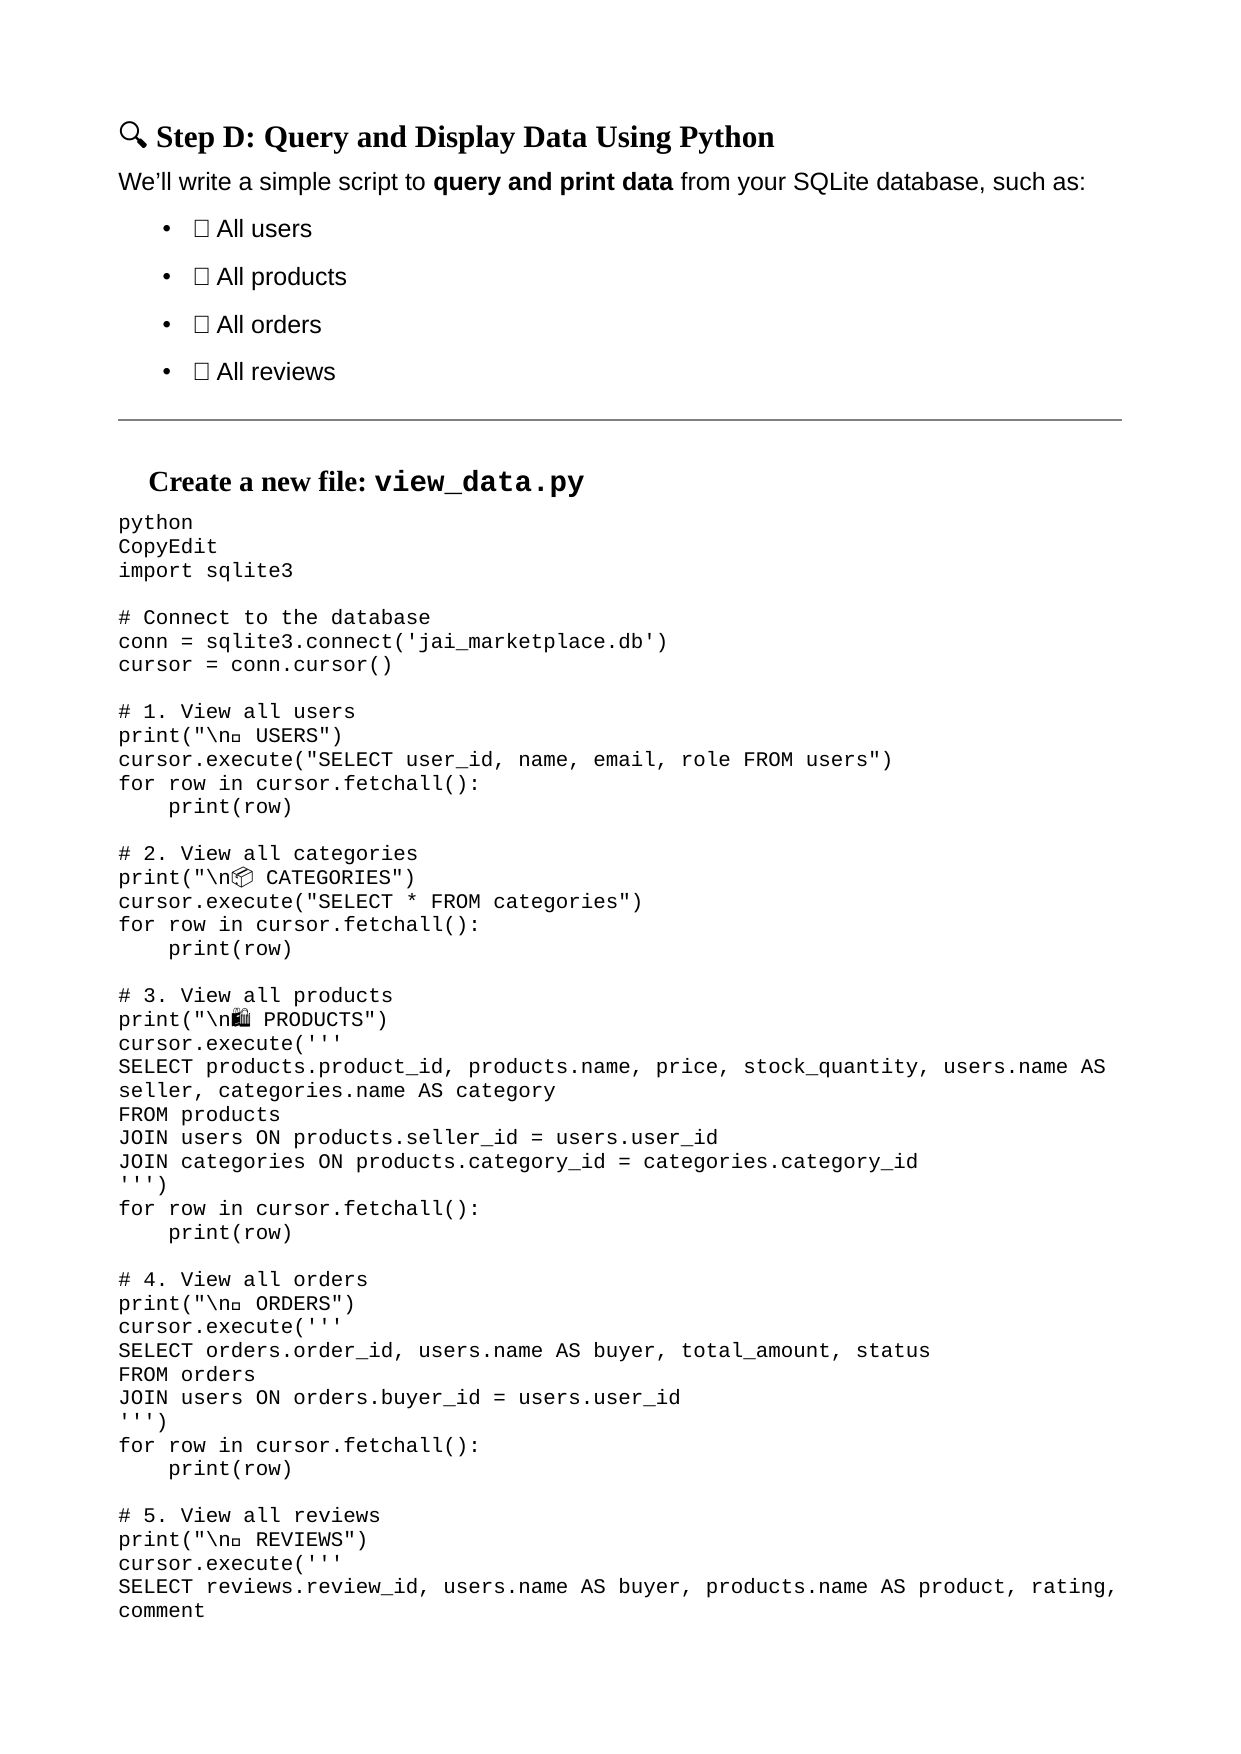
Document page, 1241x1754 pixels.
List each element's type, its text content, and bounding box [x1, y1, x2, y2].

text print("\n🌟 REVIEWS") [118, 1529, 1122, 1553]
list ✅ All orders [162, 309, 1122, 338]
text # 1. View all users [118, 702, 1122, 725]
text SELECT products.product_id, products.name, price, stock_quantity, users.name AS seller, categories.name AS category [118, 1056, 1122, 1103]
text ''') [118, 1174, 1122, 1198]
text print("\n🧑 USERS") [118, 725, 1122, 749]
subtitle 🔍 Step D: Query and Display Data Using Python [118, 118, 1122, 154]
text print(row) [118, 1458, 1122, 1482]
text print(row) [118, 1222, 1122, 1245]
text import sqlite3 [118, 560, 1122, 583]
text SELECT reviews.review_id, users.name AS buyer, products.name AS product, rating, comment [118, 1576, 1122, 1624]
text FROM products [118, 1103, 1122, 1127]
text # 5. View all reviews [118, 1506, 1122, 1529]
text CopyEdit [118, 536, 1122, 560]
text SELECT orders.order_id, users.name AS buyer, total_amount, status [118, 1340, 1122, 1364]
list ✅ All users [162, 214, 1122, 243]
text print("\n📦 CATEGORIES") [118, 867, 1122, 891]
text print(row) [118, 938, 1122, 962]
text # 3. View all products [118, 985, 1122, 1009]
text # 2. View all categories [118, 843, 1122, 867]
subtitle 📄 Create a new file: view_data.py [118, 464, 1122, 500]
text ''') [118, 1411, 1122, 1434]
text cursor.execute("SELECT user_id, name, email, role FROM users") [118, 749, 1122, 772]
text cursor = conn.cursor() [118, 654, 1122, 678]
text print(row) [118, 796, 1122, 820]
list ✅ All products [162, 262, 1122, 291]
text cursor.execute(''' [118, 1553, 1122, 1576]
text print("\n🧾 ORDERS") [118, 1293, 1122, 1316]
text print("\n🛍️ PRODUCTS") [118, 1009, 1122, 1033]
text for row in cursor.fetchall(): [118, 1198, 1122, 1222]
text conn = sqlite3.connect('jai_marketplace.db') [118, 631, 1122, 654]
text # Connect to the database [118, 607, 1122, 631]
text for row in cursor.fetchall(): [118, 1434, 1122, 1458]
text We’ll write a simple script to query and print data from your SQLite database, such as: [118, 167, 1122, 195]
text for row in cursor.fetchall(): [118, 914, 1122, 938]
text FROM orders [118, 1364, 1122, 1387]
text for row in cursor.fetchall(): [118, 772, 1122, 796]
text cursor.execute("SELECT * FROM categories") [118, 891, 1122, 914]
list ✅ All reviews [162, 357, 1122, 386]
text JOIN categories ON products.category_id = categories.category_id [118, 1151, 1122, 1174]
text cursor.execute(''' [118, 1033, 1122, 1056]
text JOIN users ON orders.buyer_id = users.user_id [118, 1387, 1122, 1411]
text cursor.execute(''' [118, 1316, 1122, 1340]
text python [118, 512, 1122, 536]
text # 4. View all orders [118, 1269, 1122, 1293]
text JOIN users ON products.seller_id = users.user_id [118, 1127, 1122, 1151]
